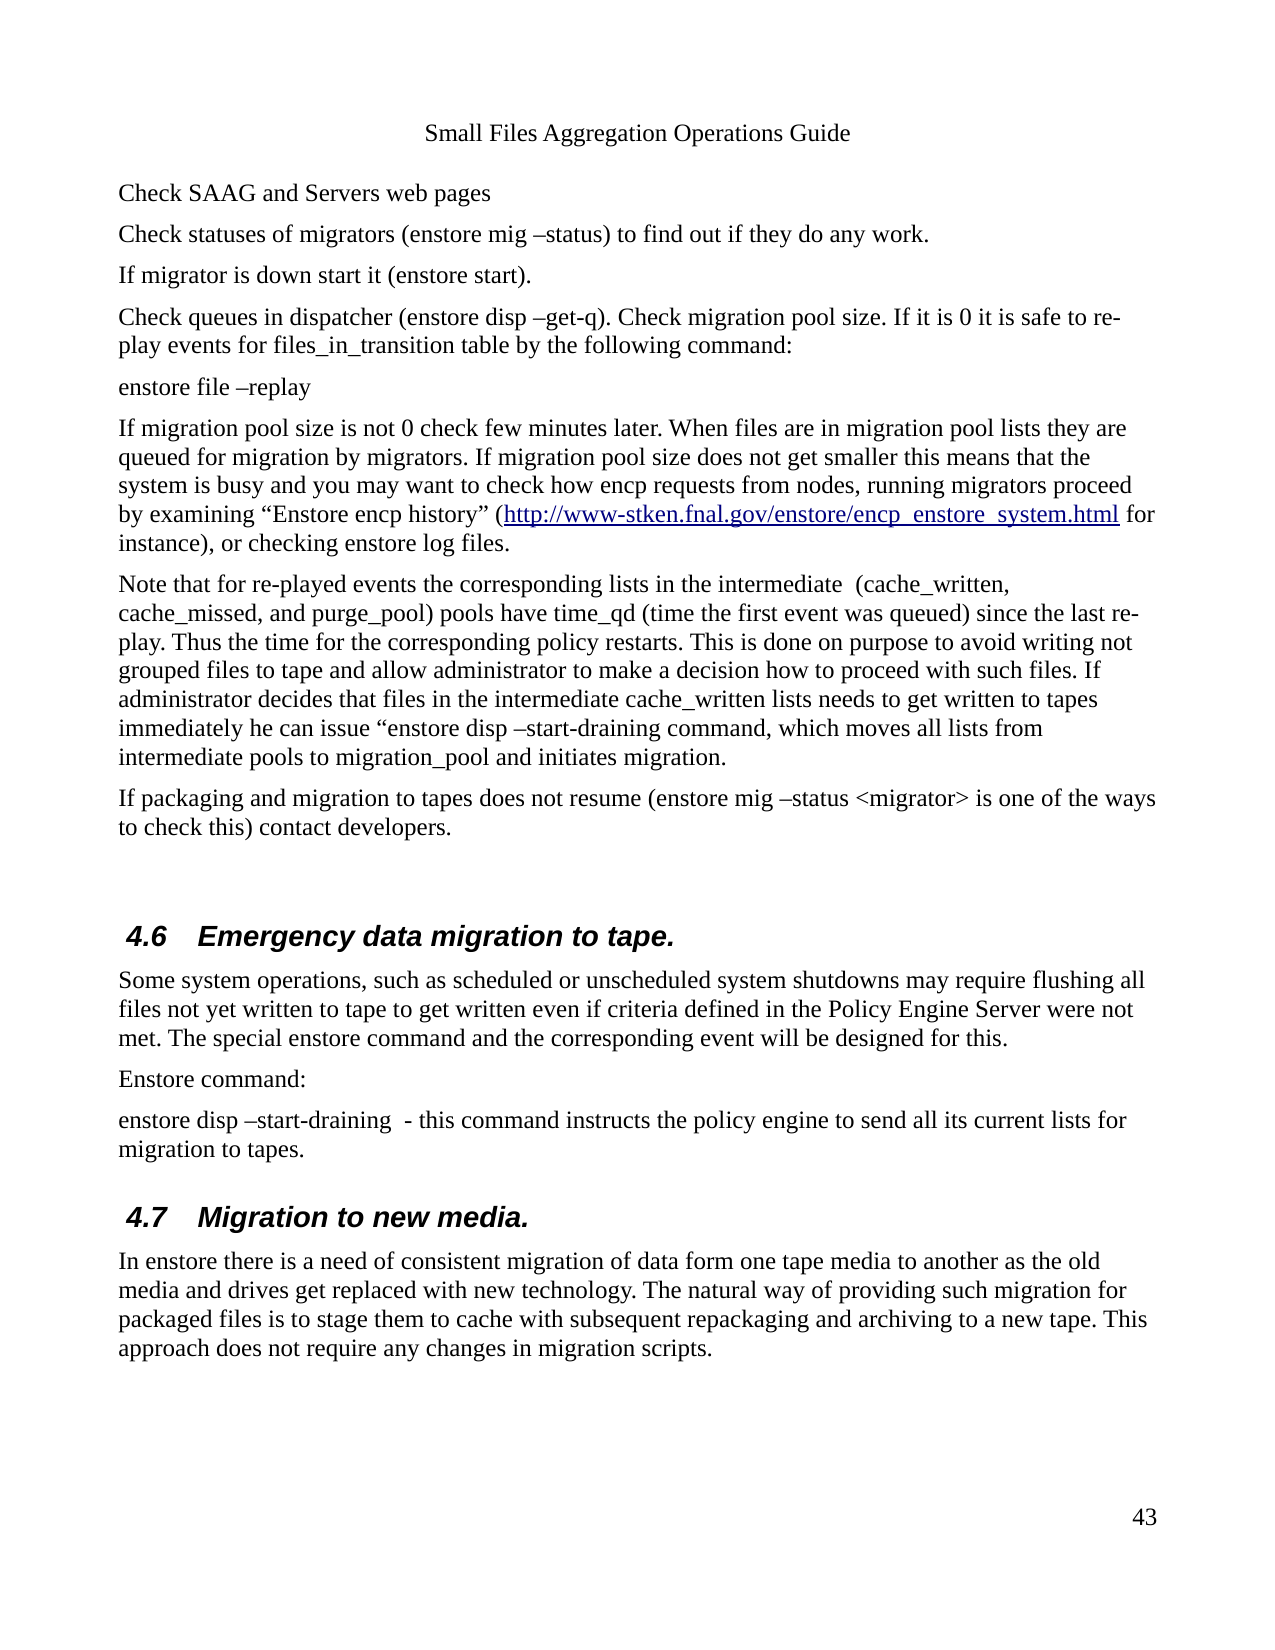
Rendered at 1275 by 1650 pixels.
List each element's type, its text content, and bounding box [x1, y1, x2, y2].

text In enstore there is a need of consistent migration of data form one tape media to another as the old media and drives get replaced with new technology. The natural way of providing such migration for packaged files is to stage them to cache with subsequent repackaging and archiving to a new tape. This approach does not require any changes in migration scripts. [118, 1246, 1157, 1361]
text enstore disp –start-draining - this command instructs the policy engine to send all its current lists for migration to tapes. [118, 1105, 1157, 1163]
text Note that for re-played events the corresponding lists in the intermediate (cache_written, cache_missed, and purge_pool) pools have time_qd (time the first event was queued) since the last re-play. Thus the time for the corresponding policy restarts. This is done on purpose to avoid writing not grouped files to tape and allow administrator to make a decision how to proceed with such files. If administrator decides that files in the intermediate cache_written lists needs to get written to tapes immediately he can issue “enstore disp –start-draining command, which moves all lists from intermediate pools to migration_pool and initiates migration. [118, 569, 1157, 771]
text Check statuses of migrators (enstore mig –status) to find out if they do any work. [118, 219, 1157, 248]
text If migrator is down start it (enstore start). [118, 261, 1157, 289]
text Check queues in dispatcher (enstore disp –get-q). Check migration pool size. If it is 0 it is safe to re-play events for files_in_transition table by the following command: [118, 302, 1157, 359]
subtitle Migration to new media. [118, 1200, 1157, 1234]
text If packaging and migration to tapes does not resume (enstore mig –status <migrator> is one of the ways to check this) contact developers. [118, 783, 1157, 841]
text If migration pool size is not 0 check few minutes later. When files are in migration pool lists they are queued for migration by migrators. If migration pool size does not get smaller this means that the system is busy and you may want to check how encp requests from nodes, running migrators proceed by examining “Enstore encp history” (http://www-stken.fnal.gov/enstore/encp_enstore_system.html for instance), or checking enstore log files. [118, 413, 1157, 557]
subtitle Emergency data migration to tape. [118, 919, 1157, 953]
text Check SAAG and Servers web pages [118, 178, 1157, 207]
text Enstore command: [118, 1064, 1157, 1093]
text Some system operations, such as scheduled or unscheduled system shutdowns may require flushing all files not yet written to tape to get written even if criteria defined in the Policy Engine Server were not met. The special enstore command and the corresponding event will be designed for this. [118, 965, 1157, 1052]
text enstore file –replay [118, 372, 1157, 401]
